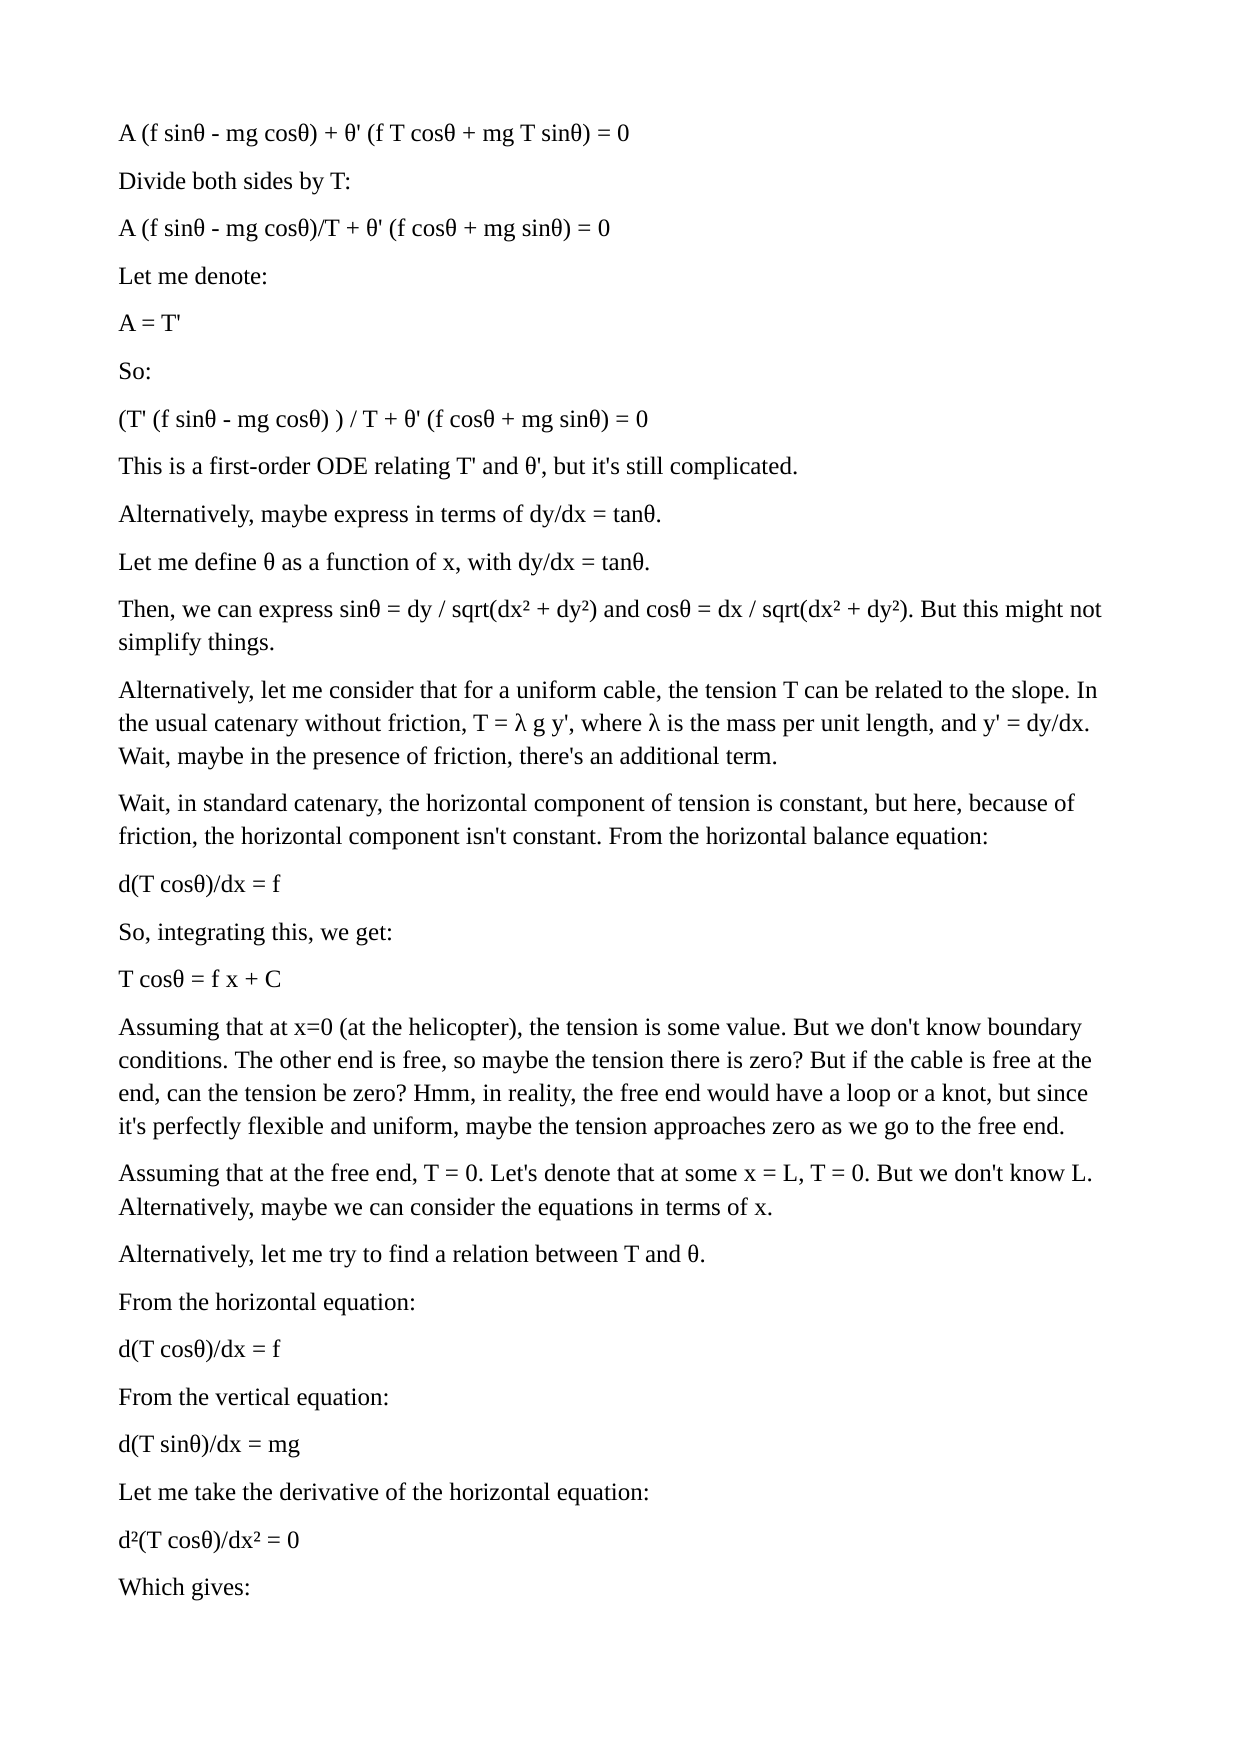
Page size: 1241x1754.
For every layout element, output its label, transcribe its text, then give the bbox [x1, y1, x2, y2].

text Assuming that at the free end, T = 0. Let's denote that at some x = L, T = 0. But we don't know L. Alternatively, maybe we can consider the equations in terms of x. [118, 1158, 1122, 1220]
text T cosθ = f x + C [118, 964, 1122, 993]
text From the vertical equation: [118, 1382, 1122, 1411]
text So, integrating this, we get: [118, 917, 1122, 945]
text A (f sinθ - mg cosθ) + θ' (f T cosθ + mg T sinθ) = 0 [118, 118, 1122, 147]
text Let me denote: [118, 261, 1122, 290]
text So: [118, 356, 1122, 385]
text Let me define θ as a function of x, with dy/dx = tanθ. [118, 547, 1122, 575]
text A (f sinθ - mg cosθ)/T + θ' (f cosθ + mg sinθ) = 0 [118, 213, 1122, 242]
text Which gives: [118, 1572, 1122, 1601]
text d(T cosθ)/dx = f [118, 869, 1122, 898]
text Divide both sides by T: [118, 166, 1122, 194]
text Let me take the derivative of the horizontal equation: [118, 1477, 1122, 1506]
text From the horizontal equation: [118, 1287, 1122, 1316]
text Then, we can express sinθ = dy / sqrt(dx² + dy²) and cosθ = dx / sqrt(dx² + dy²). But this might not simplify things. [118, 594, 1122, 656]
text (T' (f sinθ - mg cosθ) ) / T + θ' (f cosθ + mg sinθ) = 0 [118, 404, 1122, 432]
text Wait, in standard catenary, the horizontal component of tension is constant, but here, because of friction, the horizontal component isn't constant. From the horizontal balance equation: [118, 788, 1122, 850]
text Alternatively, let me consider that for a uniform cable, the tension T can be related to the slope. In the usual catenary without friction, T = λ g y', where λ is the mass per unit length, and y' = dy/dx. Wait, maybe in the presence of friction, there's an additional term. [118, 675, 1122, 769]
text Alternatively, maybe express in terms of dy/dx = tanθ. [118, 499, 1122, 528]
text A = T' [118, 308, 1122, 337]
text d(T sinθ)/dx = mg [118, 1429, 1122, 1458]
text d(T cosθ)/dx = f [118, 1334, 1122, 1363]
text Alternatively, let me try to find a relation between T and θ. [118, 1239, 1122, 1268]
text Assuming that at x=0 (at the helicopter), the tension is some value. But we don't know boundary conditions. The other end is free, so maybe the tension there is zero? But if the cable is free at the end, can the tension be zero? Hmm, in reality, the free end would have a loop or a knot, but since it's perfectly flexible and uniform, maybe the tension approaches zero as we go to the free end. [118, 1012, 1122, 1140]
text d²(T cosθ)/dx² = 0 [118, 1525, 1122, 1553]
text This is a first-order ODE relating T' and θ', but it's still complicated. [118, 451, 1122, 480]
